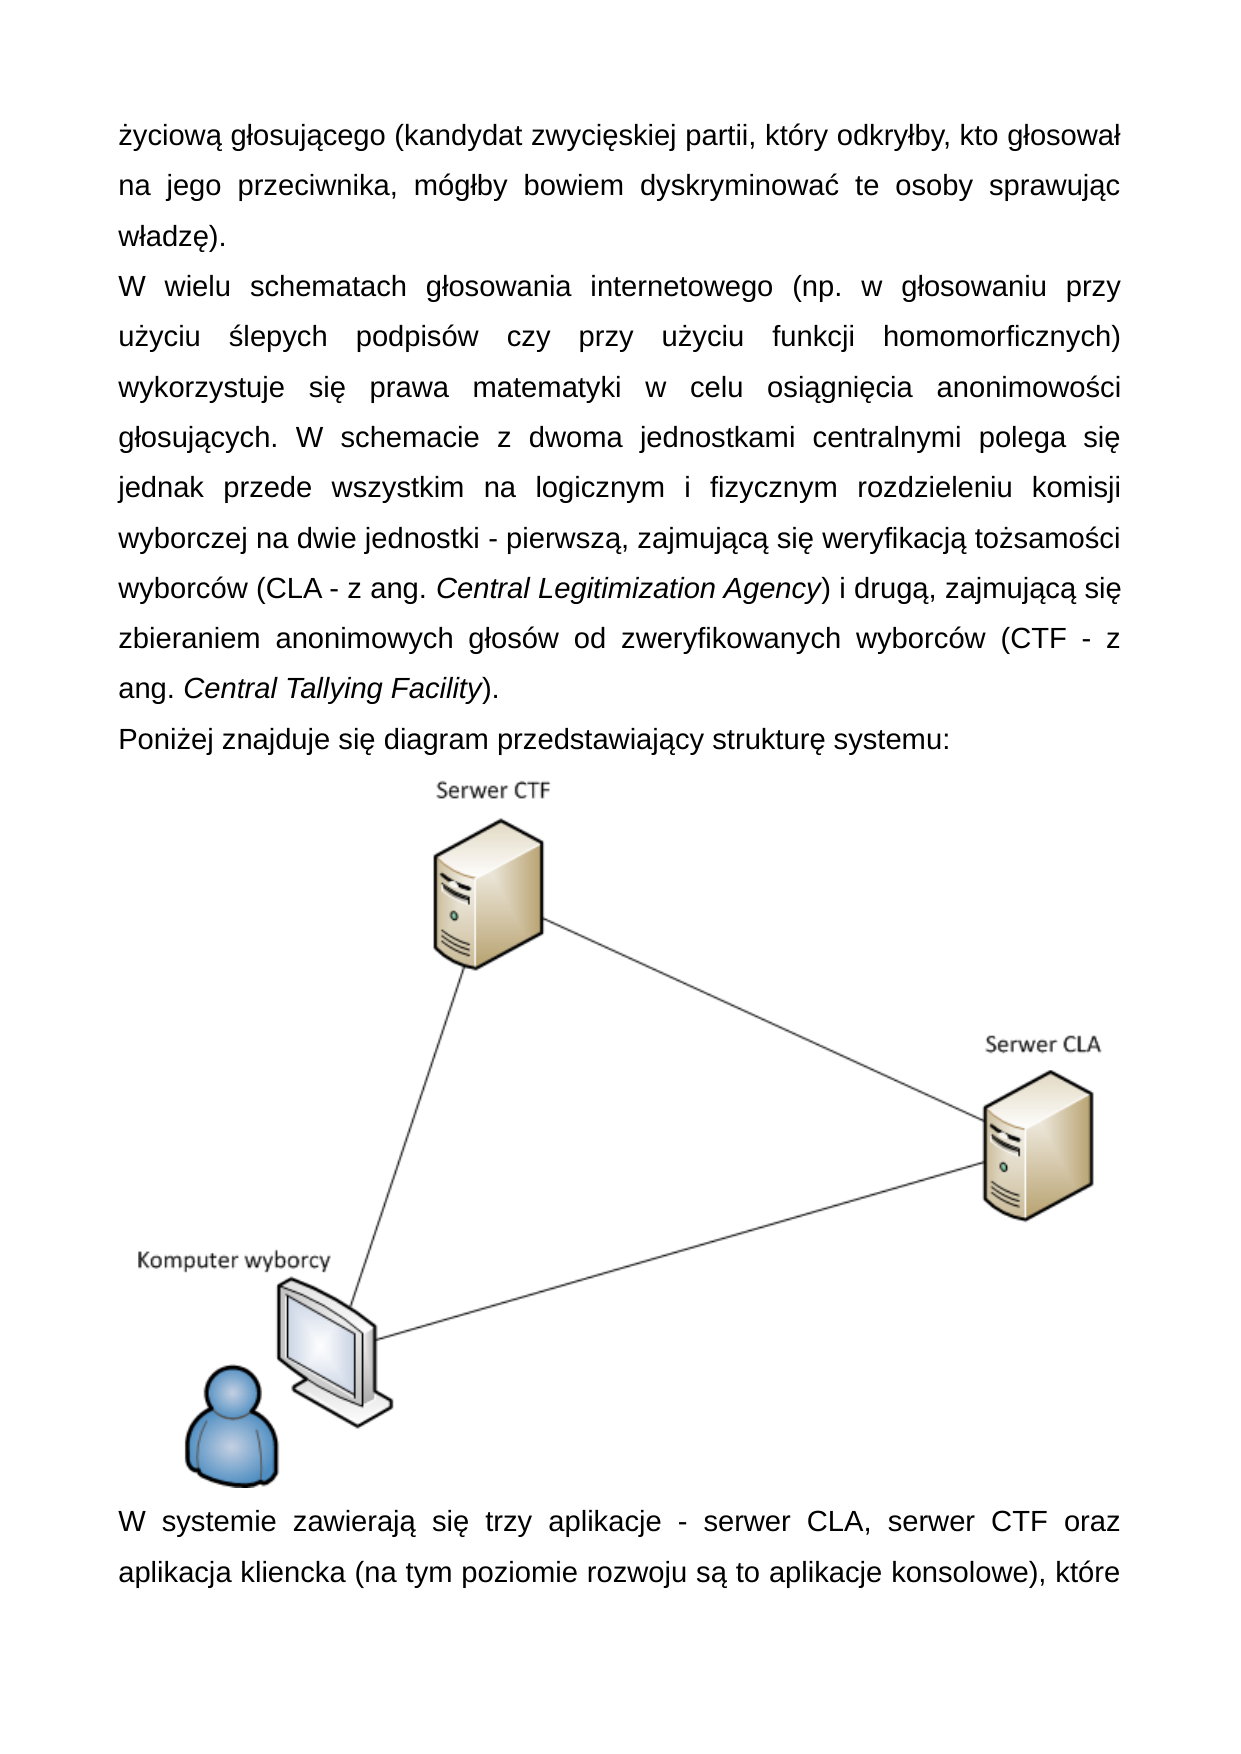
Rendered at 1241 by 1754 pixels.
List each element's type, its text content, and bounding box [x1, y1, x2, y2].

text Poniżej znajduje się diagram przedstawiający strukturę systemu: [118, 722, 1122, 755]
text W wielu schematach głosowania internetowego (np. w głosowaniu przy użyciu ślepych podpisów czy przy użyciu funkcji homomorficznych) wykorzystuje się prawa matematyki w celu osiągnięcia anonimowości głosujących. W schemacie z dwoma jednostkami centralnymi polega się jednak przede wszystkim na logicznym i fizycznym rozdzieleniu komisji wyborczej na dwie jednostki - pierwszą, zajmującą się weryfikacją tożsamości wyborców (CLA - z ang. Central Legitimization Agency) i drugą, zajmującą się zbieraniem anonimowych głosów od zweryfikowanych wyborców (CTF - z ang. Central Tallying Facility). [118, 269, 1122, 705]
text W systemie zawierają się trzy aplikacje - serwer CLA, serwer CTF oraz aplikacja kliencka (na tym poziomie rozwoju są to aplikacje konsolowe), które [118, 772, 1122, 1588]
picture [137, 772, 1103, 1488]
text życiową głosującego (kandydat zwycięskiej partii, który odkryłby, kto głosował na jego przeciwnika, mógłby bowiem dyskryminować te osoby sprawując władzę). [118, 118, 1122, 252]
